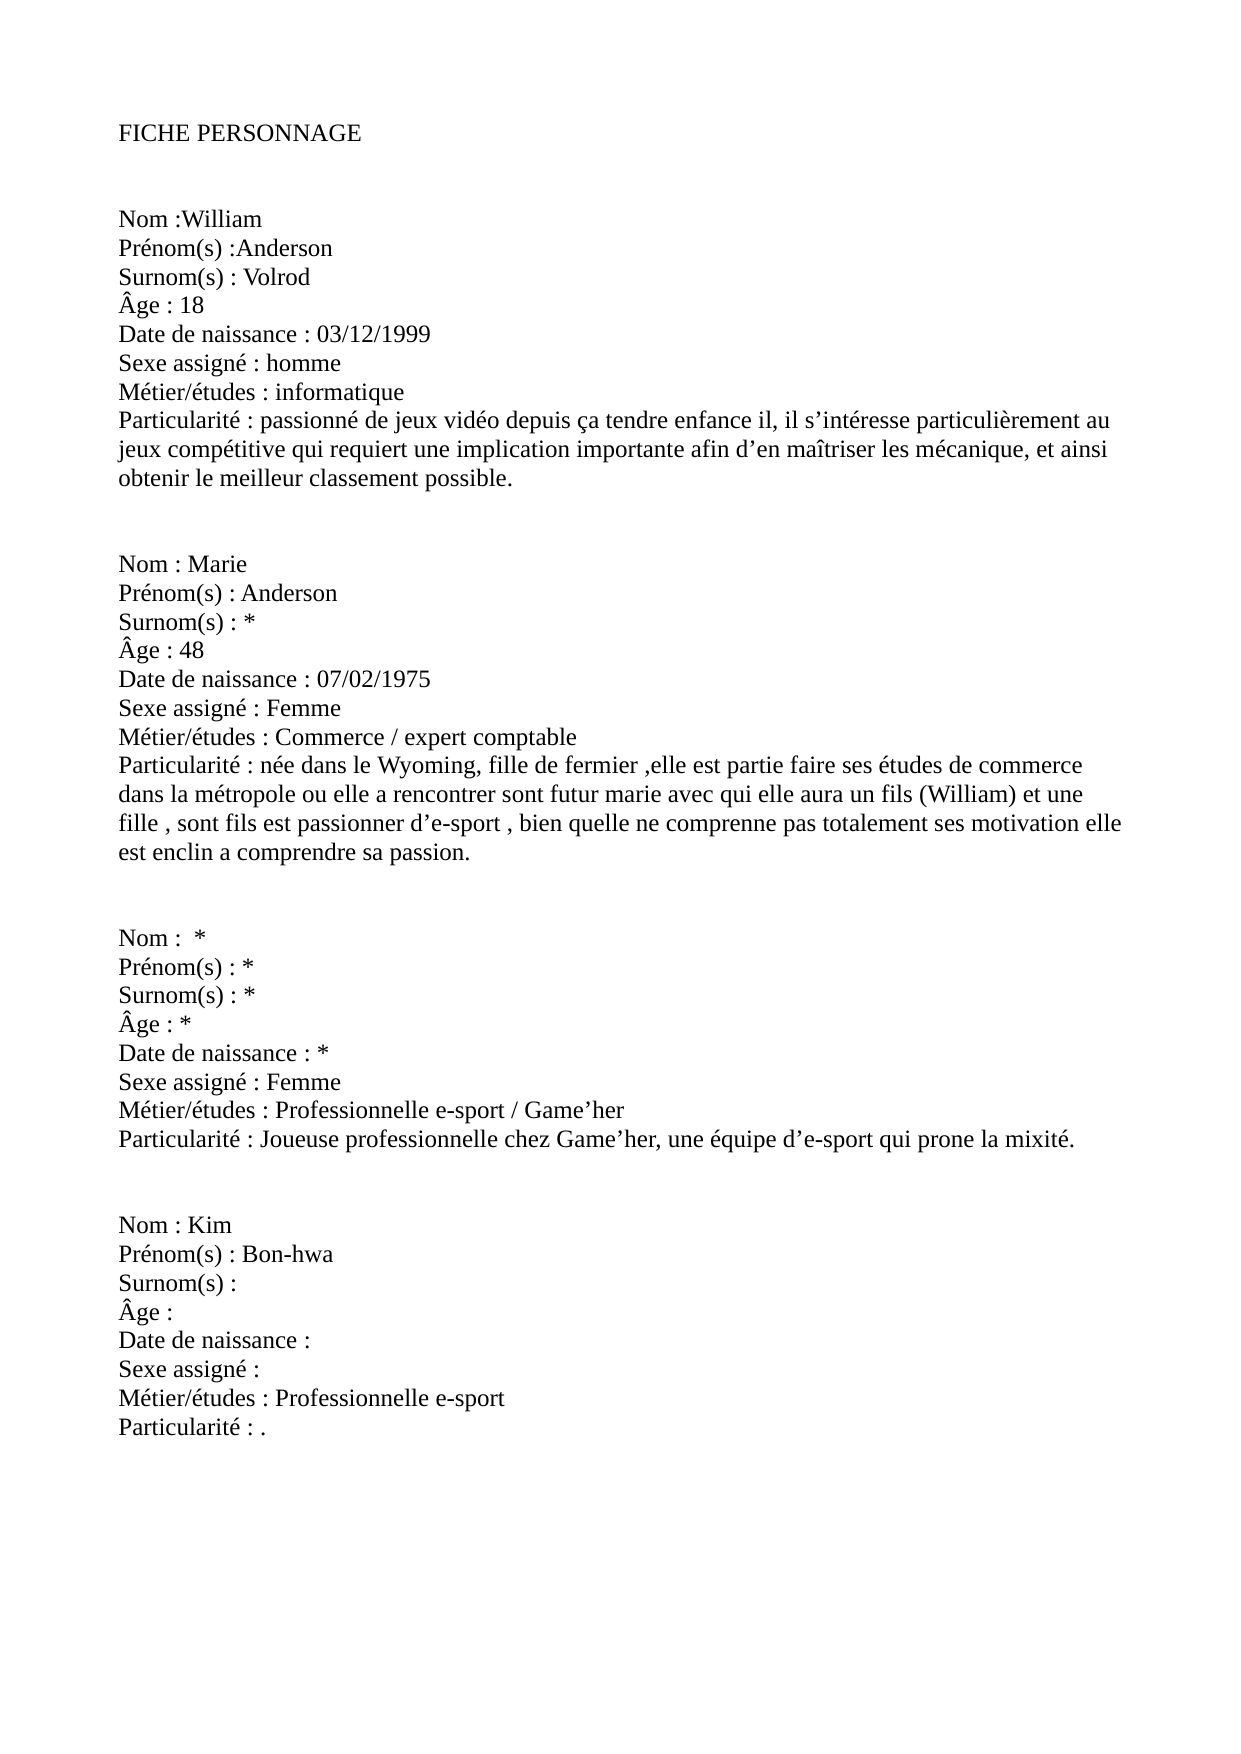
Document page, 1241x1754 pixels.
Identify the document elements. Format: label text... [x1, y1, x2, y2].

text FICHE PERSONNAGE [118, 118, 1122, 147]
text Nom : Kim Prénom(s) : Bon-hwa Surnom(s) : Âge : Date de naissance : Sexe assigné : Métier/études : Professionnelle e-sport Particularité : . [118, 1211, 1122, 1441]
text Nom : * Prénom(s) : * Surnom(s) : * Âge : * Date de naissance : * Sexe assigné : Femme Métier/études : Professionnelle e-sport / Game’her Particularité : Joueuse professionnelle chez Game’her, une équipe d’e-sport qui prone la mixité. [118, 923, 1122, 1153]
text Nom :William Prénom(s) :Anderson Surnom(s) : Volrod Âge : 18 Date de naissance : 03/12/1999 Sexe assigné : homme Métier/études : informatique Particularité : passionné de jeux vidéo depuis ça tendre enfance il, il s’intéresse particulièrement au jeux compétitive qui requiert une implication importante afin d’en maîtriser les mécanique, et ainsi obtenir le meilleur classement possible. [118, 204, 1122, 492]
text Nom : Marie Prénom(s) : Anderson Surnom(s) : * Âge : 48 Date de naissance : 07/02/1975 Sexe assigné : Femme Métier/études : Commerce / expert comptable Particularité : née dans le Wyoming, fille de fermier ,elle est partie faire ses études de commerce dans la métropole ou elle a rencontrer sont futur marie avec qui elle aura un fils (William) et une fille , sont fils est passionner d’e-sport , bien quelle ne comprenne pas totalement ses motivation elle est enclin a comprendre sa passion. [118, 549, 1122, 866]
